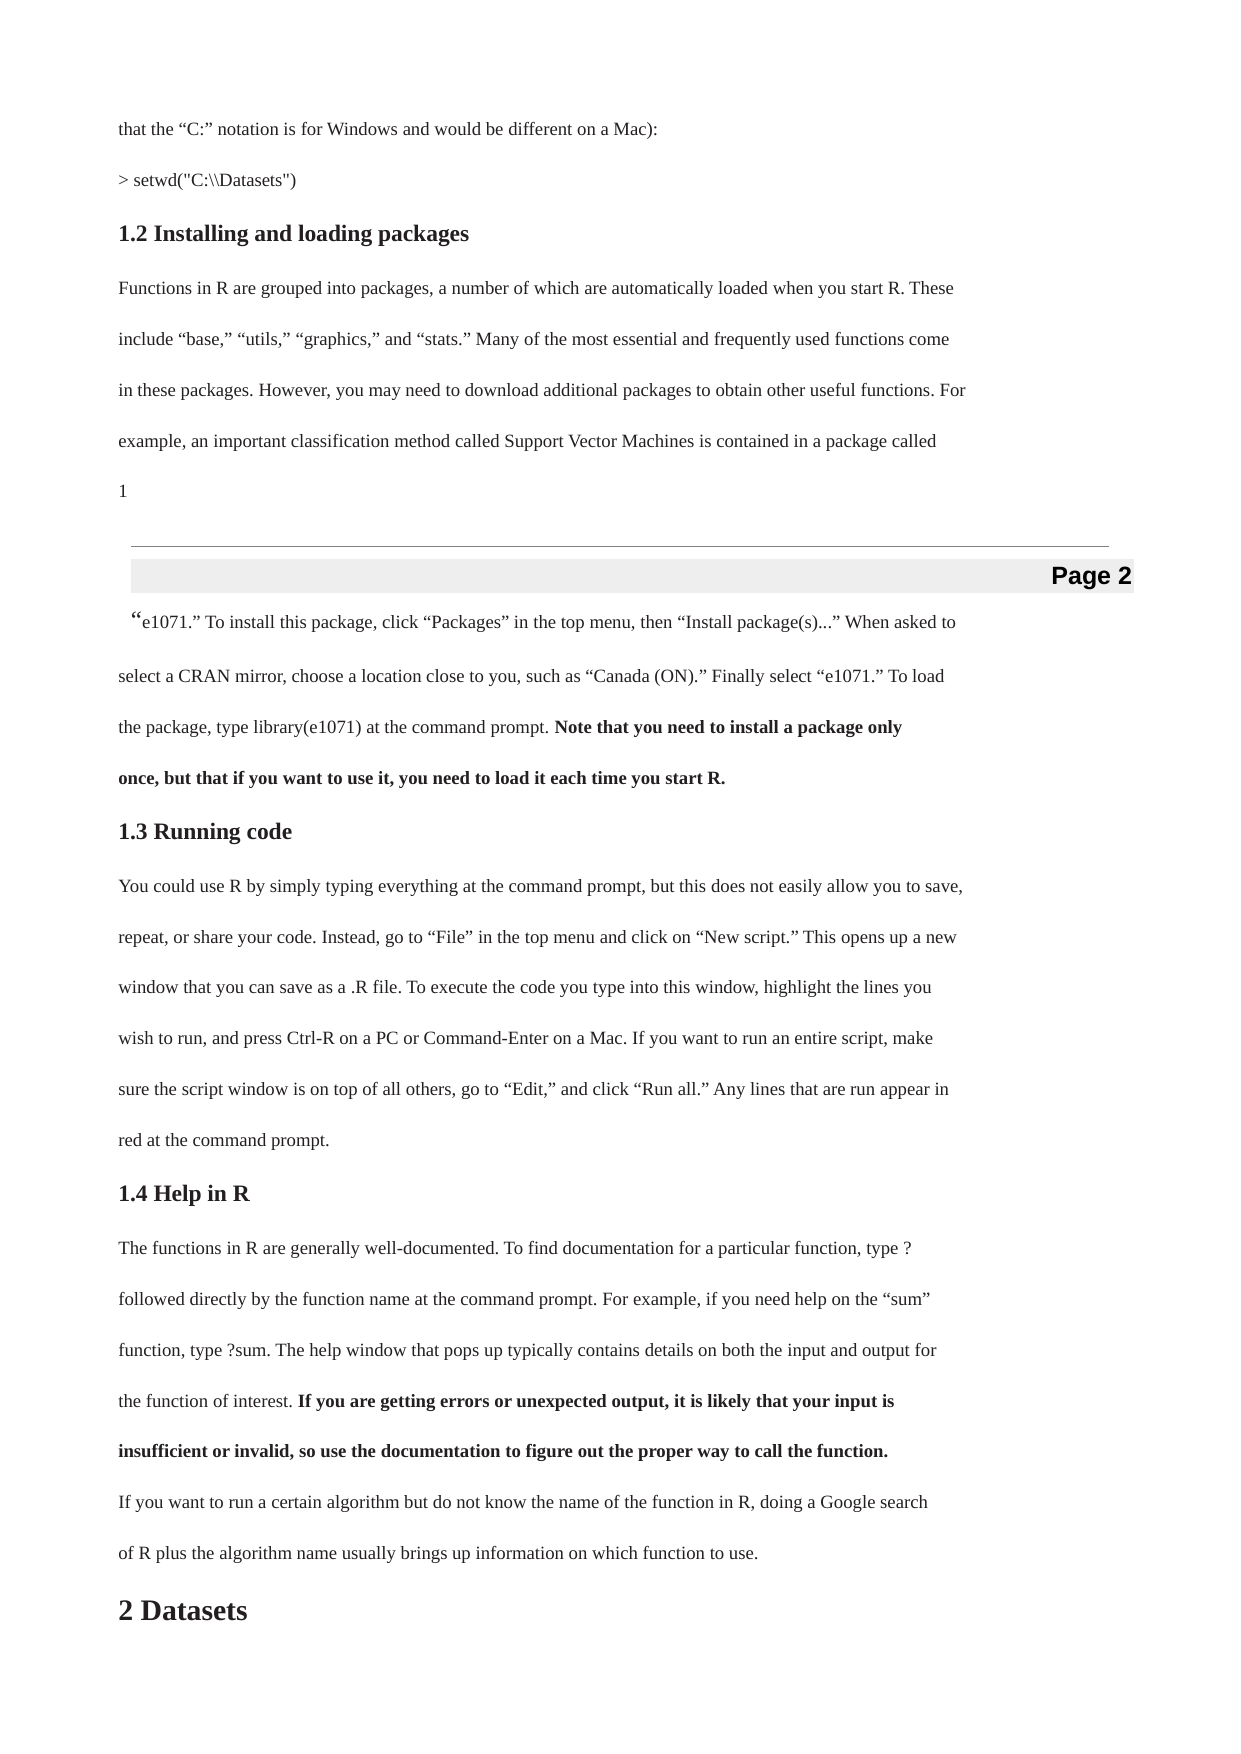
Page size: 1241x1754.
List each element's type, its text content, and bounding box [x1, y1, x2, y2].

text select a CRAN mirror, choose a location close to you, such as “Canada (ON).” Finally select “e1071.” To load [118, 665, 1122, 687]
text 1.2 Installing and loading packages [118, 220, 1122, 247]
text in these packages. However, you may need to download additional packages to obtain other useful functions. For [118, 379, 1122, 400]
text “e1071.” To install this package, click “Packages” in the top menu, then “Install package(s)...” When asked to [131, 606, 1109, 634]
text include “base,” “utils,” “graphics,” and “stats.” Many of the most essential and frequently used functions come [118, 328, 1122, 349]
text If you want to run a certain algorithm but do not know the name of the function in R, doing a Google search [118, 1491, 1122, 1513]
text of R plus the algorithm name usually brings up information on which function to use. [118, 1542, 1122, 1564]
text 1.4 Help in R [118, 1180, 1122, 1207]
text 2 Datasets [118, 1593, 1122, 1627]
text > setwd("C:\\Datasets") [118, 169, 1122, 191]
text function, type ?sum. The help window that pops up typically contains details on both the input and output for [118, 1339, 1122, 1360]
text the package, type library(e1071) at the command prompt. Note that you need to install a package only [118, 716, 1122, 737]
text that the “C:” notation is for Windows and would be different on a Mac): [118, 118, 1122, 140]
text The functions in R are generally well-documented. To find documentation for a particular function, type ? [118, 1237, 1122, 1259]
text followed directly by the function name at the command prompt. For example, if you need help on the “sum” [118, 1288, 1122, 1309]
text wish to run, and press Ctrl-R on a PC or Command-Enter on a Mac. If you want to run an entire script, make [118, 1027, 1122, 1049]
table_header Page 2 [131, 559, 1134, 593]
text once, but that if you want to use it, you need to load it each time you start R. [118, 767, 1122, 788]
text repeat, or share your code. Instead, go to “File” in the top menu and click on “New script.” This opens up a new [118, 926, 1122, 947]
text the function of interest. If you are getting errors or unexpected output, it is likely that your input is [118, 1389, 1122, 1411]
text window that you can save as a .R file. To execute the code you type into this window, highlight the lines you [118, 976, 1122, 998]
text 1 [118, 480, 1122, 502]
text You could use R by simply typing everything at the command prompt, but this does not easily allow you to save, [118, 875, 1122, 896]
text insufficient or invalid, so use the documentation to figure out the proper way to call the function. [118, 1440, 1122, 1462]
text sure the script window is on top of all others, go to “Edit,” and click “Run all.” Any lines that are run appear in [118, 1078, 1122, 1100]
text red at the command prompt. [118, 1129, 1122, 1151]
text Functions in R are grouped into packages, a number of which are automatically loaded when you start R. These [118, 277, 1122, 299]
text 1.3 Running code [118, 817, 1122, 844]
text example, an important classification method called Support Vector Machines is contained in a package called [118, 429, 1122, 451]
